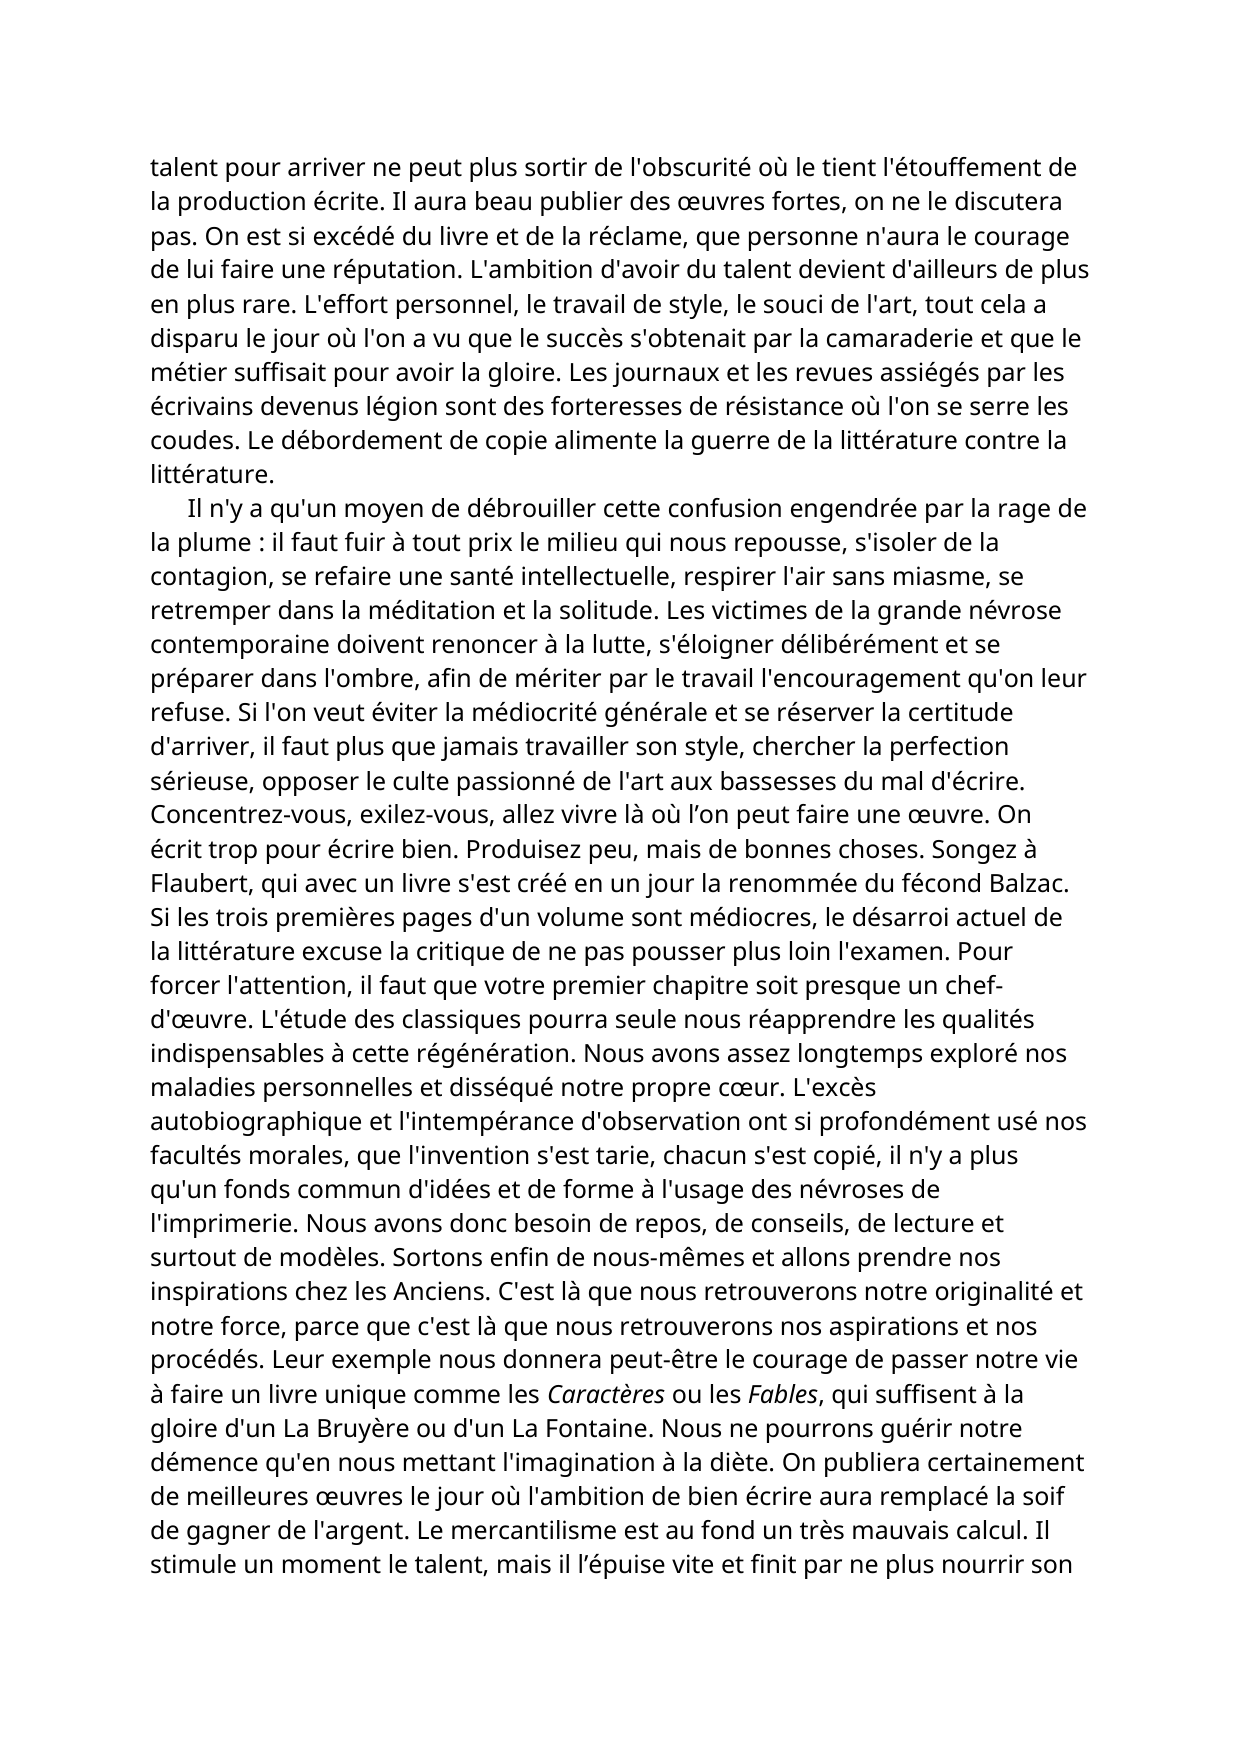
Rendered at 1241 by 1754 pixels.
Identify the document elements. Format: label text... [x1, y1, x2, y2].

text Il n'y a qu'un moyen de débrouiller cette confusion engendrée par la rage de la plume : il faut fuir à tout prix le milieu qui nous repousse, s'isoler de la contagion, se refaire une santé intellectuelle, respirer l'air sans miasme, se retremper dans la méditation et la solitude. Les victimes de la grande névrose contemporaine doivent renoncer à la lutte, s'éloigner délibérément et se préparer dans l'ombre, afin de mériter par le travail l'encouragement qu'on leur refuse. Si l'on veut éviter la médiocrité générale et se réserver la certitude d'arriver, il faut plus que jamais travailler son style, chercher la perfection sérieuse, opposer le culte passionné de l'art aux bassesses du mal d'écrire. Concentrez-vous, exilez-vous, allez vivre là où l’on peut faire une œuvre. On écrit trop pour écrire bien. Produisez peu, mais de bonnes choses. Songez à Flaubert, qui avec un livre s'est créé en un jour la renommée du fécond Balzac. Si les trois premières pages d'un volume sont médiocres, le désarroi actuel de la littérature excuse la critique de ne pas pousser plus loin l'examen. Pour forcer l'attention, il faut que votre premier chapitre soit presque un chef-d'œuvre. L'étude des classiques pourra seule nous réapprendre les qualités indispensables à cette régénération. Nous avons assez longtemps exploré nos maladies personnelles et disséqué notre propre cœur. L'excès autobiographique et l'intempérance d'observation ont si profondément usé nos facultés morales, que l'invention s'est tarie, chacun s'est copié, il n'y a plus qu'un fonds commun d'idées et de forme à l'usage des névroses de l'imprimerie. Nous avons donc besoin de repos, de conseils, de lecture et surtout de modèles. Sortons enfin de nous-mêmes et allons prendre nos inspirations chez les Anciens. C'est là que nous retrouverons notre originalité et notre force, parce que c'est là que nous retrouverons nos aspirations et nos procédés. Leur exemple nous donnera peut-être le courage de passer notre vie à faire un livre unique comme les Caractères ou les Fables, qui suffisent à la gloire d'un La Bruyère ou d'un La Fontaine. Nous ne pourrons guérir notre démence qu'en nous mettant l'imagination à la diète. On publiera certainement de meilleures œuvres le jour où l'ambition de bien écrire aura remplacé la soif de gagner de l'argent. Le mercantilisme est au fond un très mauvais calcul. Il stimule un moment le talent, mais il l’épuise vite et finit par ne plus nourrir son [150, 491, 1091, 1581]
text talent pour arriver ne peut plus sortir de l'obscurité où le tient l'étouffement de la production écrite. Il aura beau publier des œuvres fortes, on ne le discutera pas. On est si excédé du livre et de la réclame, que personne n'aura le courage de lui faire une réputation. L'ambition d'avoir du talent devient d'ailleurs de plus en plus rare. L'effort personnel, le travail de style, le souci de l'art, tout cela a disparu le jour où l'on a vu que le succès s'obtenait par la camaraderie et que le métier suffisait pour avoir la gloire. Les journaux et les revues assiégés par les écrivains devenus légion sont des forteresses de résistance où l'on se serre les coudes. Le débordement de copie alimente la guerre de la littérature contre la littérature. [150, 150, 1091, 491]
